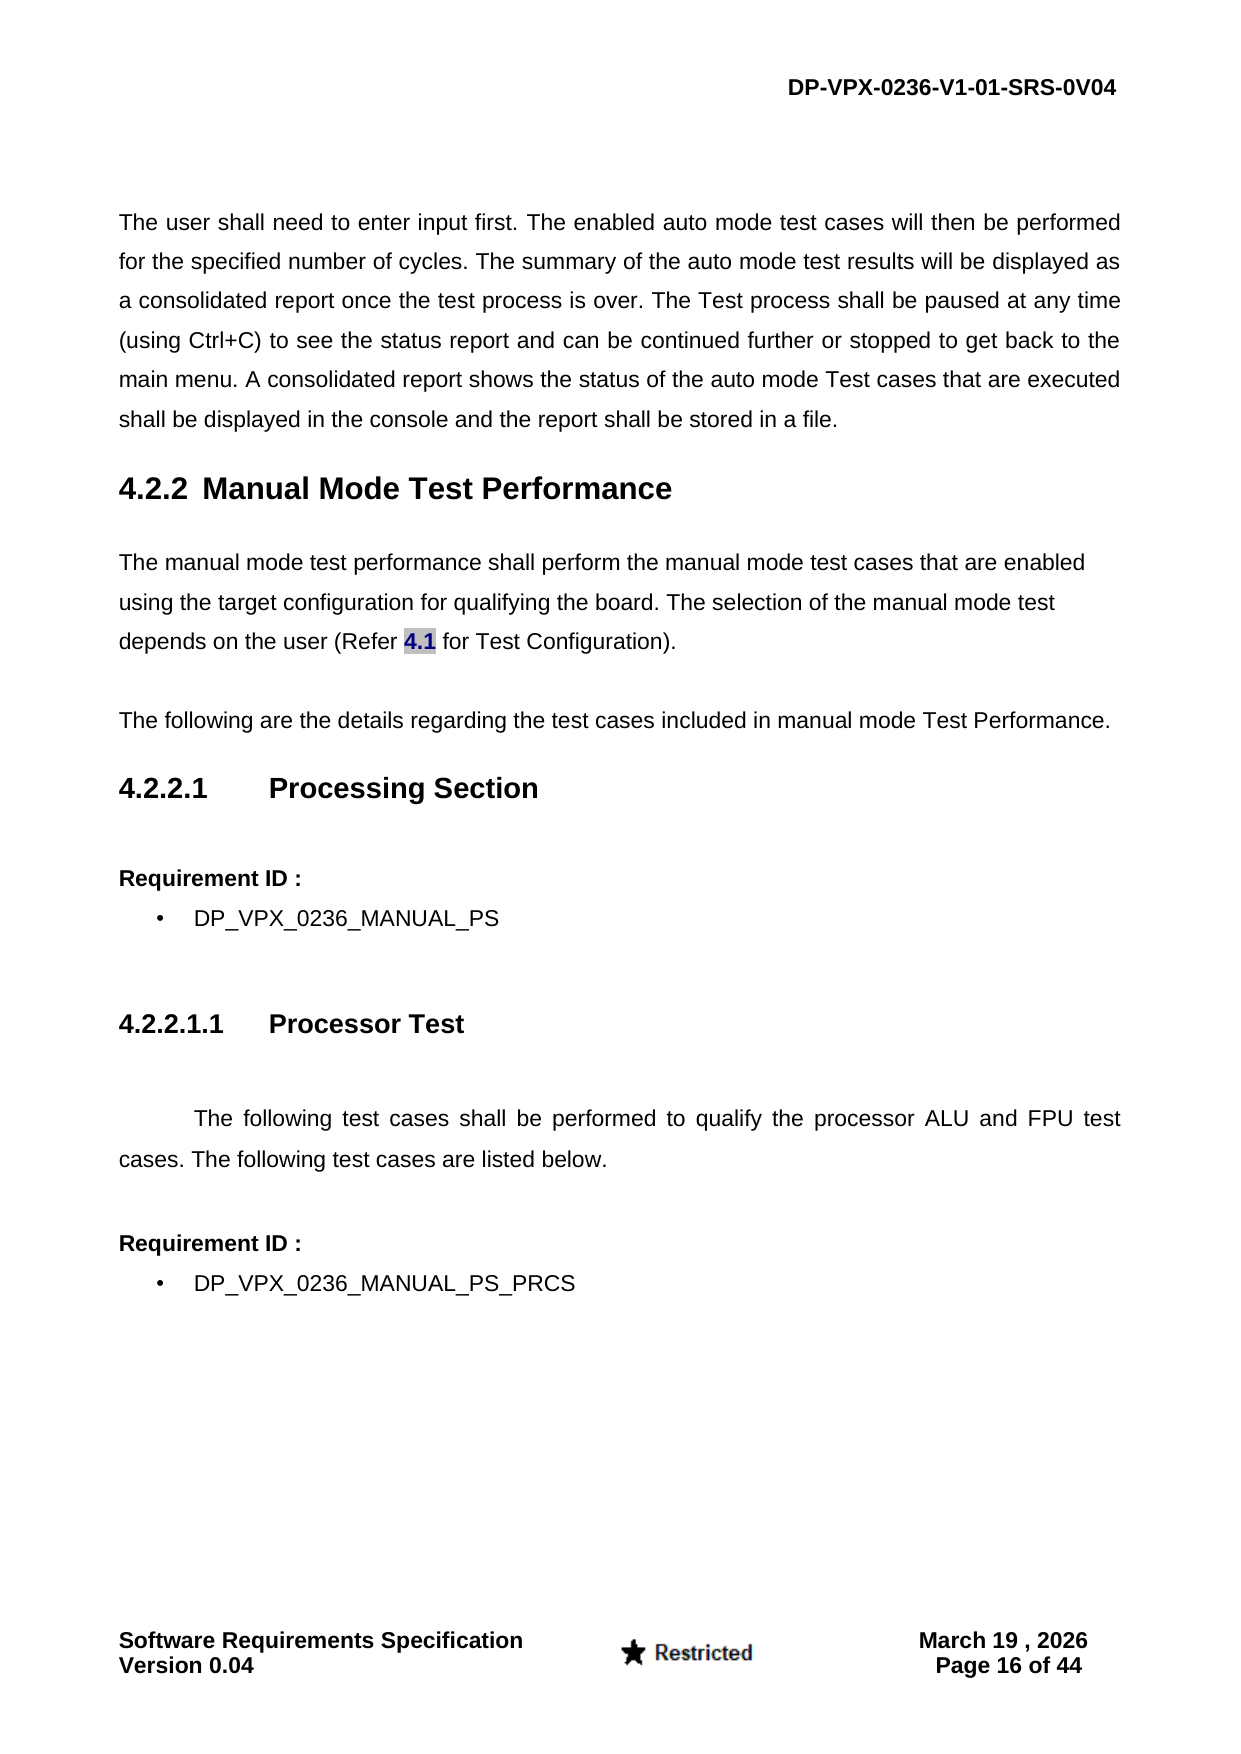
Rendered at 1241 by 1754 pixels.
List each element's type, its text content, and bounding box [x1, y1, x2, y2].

text The following test cases shall be performed to qualify the processor ALU and FPU test cases. The following test cases are listed below. [118, 1105, 1122, 1173]
subtitle Processing Section [118, 772, 1122, 805]
subtitle Processor Test [118, 1008, 1122, 1040]
text The user shall need to enter input first. The enabled auto mode test cases will then be performed for the specified number of cycles. The summary of the auto mode test results will be displayed as a consolidated report once the test process is over. The Test process shall be paused at any time (using Ctrl+C) to see the status report and can be continued further or stopped to get back to the main menu. A consolidated report shows the status of the auto mode Test cases that are executed shall be displayed in the console and the report shall be stored in a file. [118, 208, 1122, 432]
text Requirement ID : [118, 865, 1122, 891]
list DP_VPX_0236_MANUAL_PS_PRCS [156, 1270, 1122, 1296]
picture [611, 1630, 766, 1675]
text The following are the details regarding the test cases included in manual mode Test Performance. [118, 668, 1122, 733]
subtitle Manual Mode Test Performance [118, 470, 1122, 506]
list DP_VPX_0236_MANUAL_PS [156, 904, 1122, 931]
text Requirement ID : [118, 1230, 1122, 1257]
text The manual mode test performance shall perform the manual mode test cases that are enabled using the target configuration for qualifying the board. The selection of the manual mode test depends on the user (Refer 4.1 for Test Configuration). [118, 549, 1122, 654]
